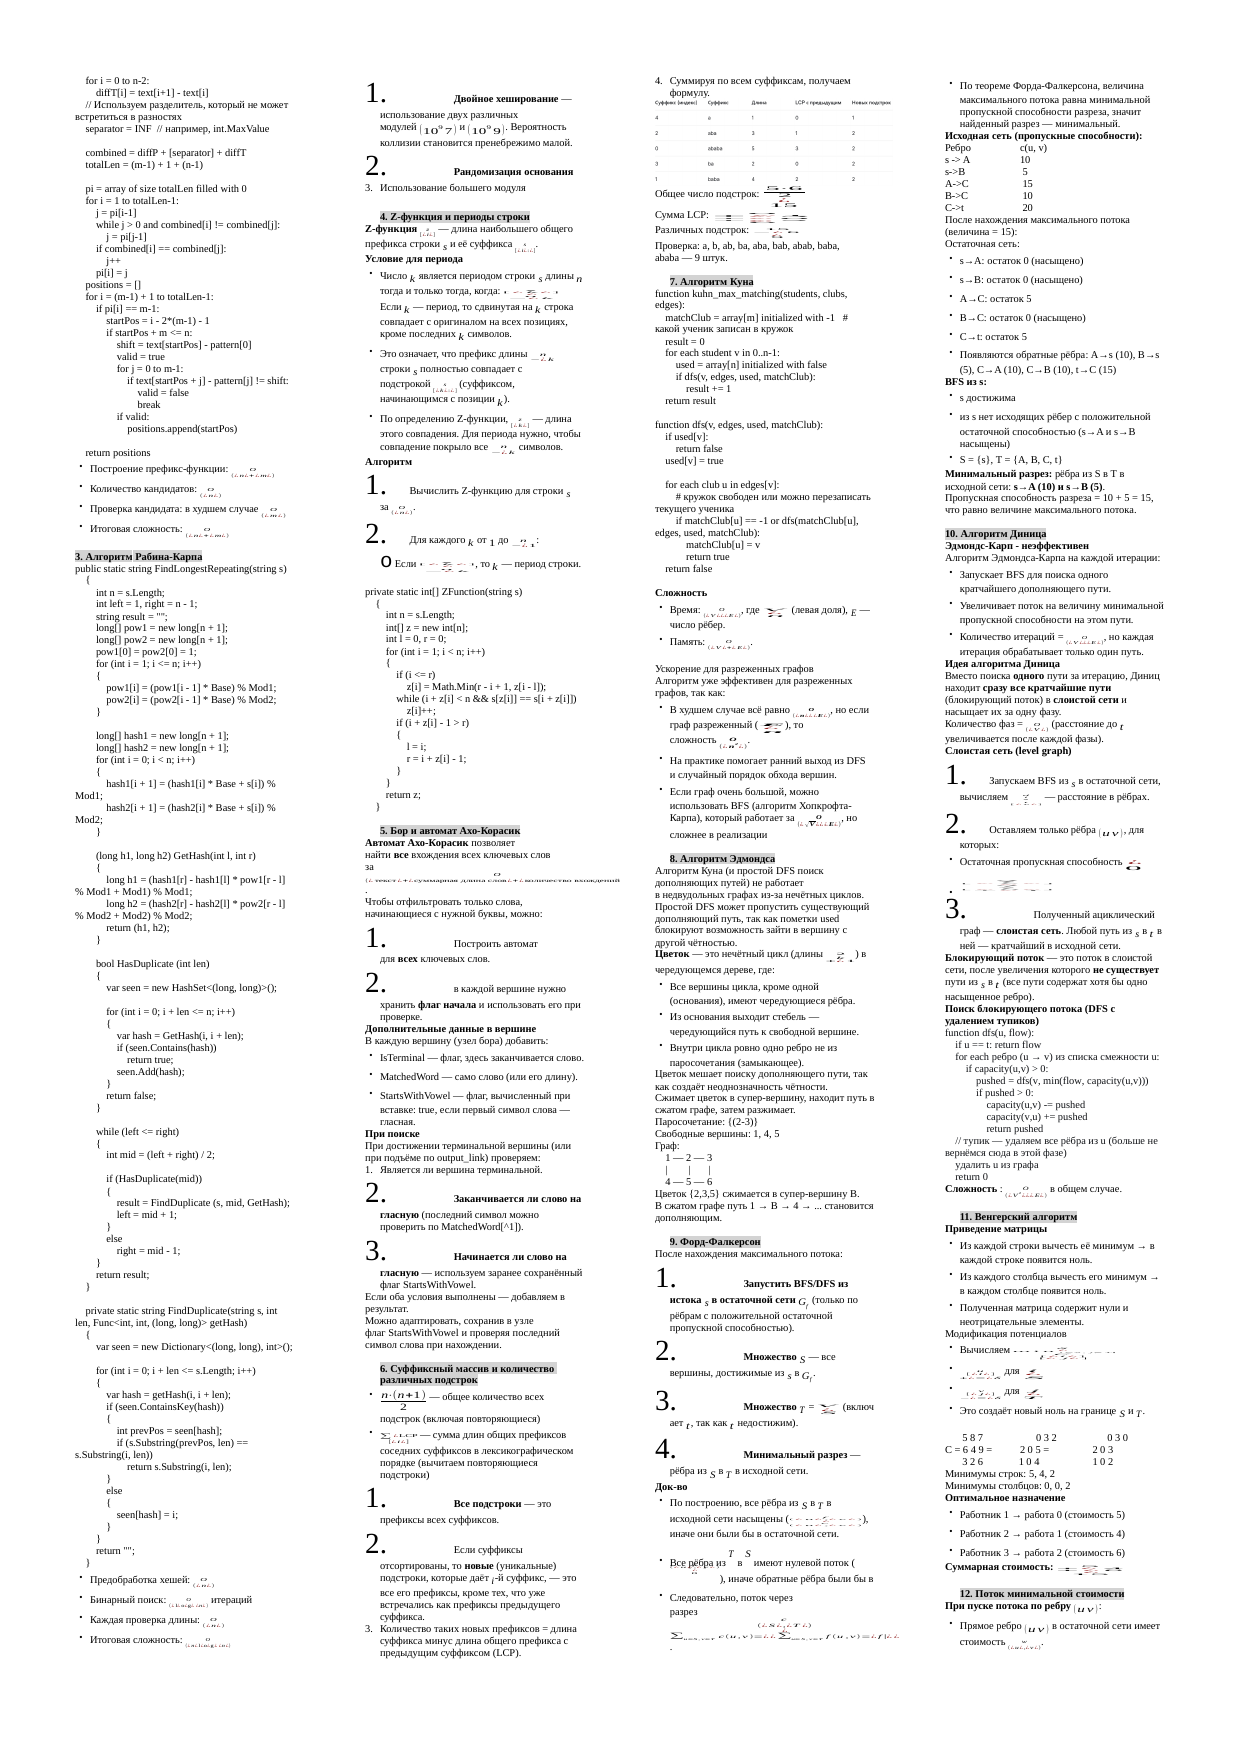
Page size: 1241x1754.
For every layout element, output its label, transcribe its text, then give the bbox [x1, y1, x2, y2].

list Появляются обратные рёбра: A→s (10), B→s (5), C→A (10), C→B (10), t→C (15) [945, 344, 1165, 375]
list 3. Алгоритм Рабина-Карпа [75, 550, 295, 562]
list long[] hash1 = new long[n + 1]; [75, 730, 295, 742]
list { [75, 1185, 295, 1197]
text Дополнительные данные в вершине [365, 1023, 585, 1035]
list for i = (m-1) + 1 to totalLen-1: [75, 291, 295, 303]
list Если граф очень большой, можно использовать BFS (алгоритм Хопкрофта-Карпа), который работает за , но сложнее в реализации [655, 781, 875, 840]
list Это создаёт новый ноль на границе и . [945, 1400, 1165, 1420]
list Число является периодом строки длины тогда и только тогда, когда: Если — период, то сдвинутая на строка совпадает с оригиналом на всех позициях, кроме последних символов. [365, 265, 585, 343]
text Цветок {2,3,5} сжимается в супер-вершину B. [655, 1188, 875, 1200]
text { [365, 597, 585, 609]
list return s.Substring(i, len); [75, 1461, 295, 1473]
list if (HasDuplicate(mid)) [75, 1173, 295, 1185]
list { [75, 574, 295, 586]
text if (i <= r) [365, 669, 585, 681]
list Остаточная пропускная способность [945, 851, 1165, 871]
list hash1[i + 1] = (hash1[i] * Base + s[i]) % Mod1; [75, 778, 295, 802]
list Внутри цикла ровно одно ребро не из паросочетания (замыкающее). [655, 1037, 875, 1068]
text int l = 0, r = 0; [365, 633, 585, 645]
list — общее количество всех подстрок (включая повторяющиеся) [365, 1386, 585, 1424]
text if matchClub[u] == -1 or dfs(matchClub[u], edges, used, matchClub): [655, 515, 875, 539]
list Следовательно, поток через разрез . [655, 1587, 875, 1653]
text 5. Бор и автомат Ахо-Корасик [380, 825, 585, 837]
list Вычислить Z-функцию для строки за . [365, 467, 585, 516]
text if dfs(v, edges, used, matchClub): [655, 371, 875, 383]
text Проверка: a, b, ab, ba, aba, bab, abab, baba, ababa — 9 штук. [655, 239, 875, 263]
text Остаточная сеть: [945, 238, 1165, 250]
list if (seen.Contains(hash)) [75, 1041, 295, 1053]
list hash2[i + 1] = (hash2[i] * Base + s[i]) % Mod2; [75, 802, 295, 826]
list A→C: остаток 5 [945, 288, 1165, 307]
text pushed = dfs(v, min(flow, capacity(u,v))) [945, 1075, 1165, 1087]
list Является ли вершина терминальной. [365, 1163, 585, 1175]
text 4 — 5 — 6 [655, 1176, 875, 1188]
text s->B 5 [945, 166, 1165, 178]
text Сложность [655, 587, 875, 599]
text С = 6 4 9 = 2 0 5 = 2 0 3 [945, 1444, 1165, 1456]
list StartsWithVowel — флаг, вычисленный при вставке: true, если первый символ слова — гласная. [365, 1084, 585, 1127]
text Общее число подстрок: [655, 186, 875, 209]
list Работник 1 → работа 0 (стоимость 5) [945, 1504, 1165, 1523]
text } [365, 801, 585, 813]
list Полученная матрица содержит нули и неотрицательные элементы. [945, 1297, 1165, 1327]
text 6. Суффиксный массив и количество различных подстрок [380, 1362, 585, 1386]
text Сжимает цветок в супер-вершину, находит путь в сжатом графе, затем разжимает. [655, 1092, 875, 1116]
text | | | [655, 1164, 875, 1176]
list return ""; [75, 1544, 295, 1557]
text Паросочетание: {(2-3)} [655, 1116, 875, 1128]
text Слоистая сеть (level graph) [945, 745, 1165, 757]
list Количество таких новых префиксов = длина суффикса минус длина общего префикса с предыдущим суффиксом (LCP). [365, 1623, 585, 1658]
list } [75, 1473, 295, 1485]
list Двойное хеширование — использование двух различных модулей и . Вероятность коллизии становится пренебрежимо малой. [365, 75, 585, 148]
text Автомат Ахо-Корасик позволяет найти все вхождения всех ключевых слов за . [365, 837, 585, 896]
list long[] pow2 = new long[n + 1]; [75, 634, 295, 646]
list j = pi[j-1] [75, 231, 295, 243]
list Построение префикс-функции: [75, 458, 295, 478]
list return (h1, h2); [75, 922, 295, 934]
list Проверка кандидата: в худшем случае [75, 498, 295, 518]
text used = array[n] initialized with false [655, 359, 875, 371]
text После нахождения максимального потока: [655, 1248, 875, 1260]
text int n = s.Length; [365, 609, 585, 621]
list for j = 0 to m-1: [75, 362, 295, 374]
list for i = 0 to n-2: [75, 75, 295, 87]
text Вместо поиска одного пути за итерацию, Диниц находит сразу все кратчайшие пути (блокирующий поток) в слоистой сети и насыщает их за одну фазу. [945, 670, 1165, 718]
list pi[i] = j [75, 267, 295, 279]
text удалить u из графа [945, 1159, 1165, 1171]
list Предобработка хешей: [75, 1568, 295, 1588]
list На практике помогает ранний выход из DFS и случайный порядок обхода вершин. [655, 750, 875, 781]
text result = 0 [655, 335, 875, 347]
list Рандомизация основания [365, 148, 585, 182]
text if capacity(u,v) > 0: [945, 1063, 1165, 1075]
list { [75, 1137, 295, 1149]
list По определению Z-функции, — длина этого совпадения. Для периода нужно, чтобы совпадение покрыло все символов. [365, 408, 585, 455]
list s достижима [945, 387, 1165, 406]
text used[v] = true [655, 455, 875, 467]
list Для каждого от до : [365, 516, 585, 550]
list } [75, 826, 295, 838]
list Все вершины цикла, кроме одной (основания), имеют чередующиеся рёбра. [655, 975, 875, 1006]
list startPos = i - 2*(m-1) - 1 [75, 314, 295, 327]
list Работник 2 → работа 1 (стоимость 4) [945, 1523, 1165, 1542]
text Минимальный разрез: рёбра из S в T в исходной сети: s→A (10) и s→B (5). [945, 468, 1165, 492]
list return false; [75, 1089, 295, 1101]
list Количество итераций = , но каждая итерация обрабатывает только один путь. [945, 626, 1165, 658]
list for (int i = 0; i + len <= n; i++) [75, 1006, 295, 1017]
text Сумма LCP: [655, 209, 875, 224]
list j = pi[i-1] [75, 207, 295, 219]
text Модификация потенциалов [945, 1327, 1165, 1339]
list if (seen.ContainsKey(hash)) [75, 1401, 295, 1413]
list pow1[0] = pow2[0] = 1; [75, 646, 295, 658]
text 12. Поток минимальной стоимости [959, 1588, 1165, 1600]
text A->C 15 [945, 178, 1165, 190]
list Заканчивается ли слово на гласную (последний символ можно проверить по MatchedWord[^1]). [365, 1175, 585, 1233]
list diffT[i] = text[i+1] - text[i] [75, 87, 295, 99]
text # кружок свободен или можно перезаписать текущего ученика [655, 491, 875, 515]
list B→C: остаток 0 (насыщено) [945, 307, 1165, 326]
list else [75, 1233, 295, 1245]
list left = mid + 1; [75, 1209, 295, 1221]
text Ребро c(u, v) [945, 142, 1165, 154]
text C->t 20 [945, 202, 1165, 214]
text 7. Алгоритм Куна [669, 275, 875, 287]
text Блокирующий поток — это поток в слоистой сети, после увеличения которого не существует пути из в (все пути содержат хотя бы одно насыщенное ребро). [945, 952, 1165, 1003]
text Свободные вершины: 1, 4, 5 [655, 1128, 875, 1140]
list Из каждой строки вычесть её минимум → в каждой строке появится ноль. [945, 1235, 1165, 1266]
text 3 2 6 1 0 4 1 0 2 [945, 1456, 1165, 1468]
list if startPos + m <= n: [75, 327, 295, 338]
list { [75, 1413, 295, 1425]
list в каждой вершине нужно хранить флаг начала и использовать его при проверке. [365, 965, 585, 1023]
list C→t: остаток 5 [945, 326, 1165, 344]
text function kuhn_max_matching(students, clubs, edges): [655, 287, 875, 311]
list Полученный ациклический граф — слоистая сеть. Любой путь из в в ней — кратчайший в исходной сети. [945, 891, 1165, 952]
text l = i; [365, 741, 585, 753]
text Условие для периода [365, 253, 585, 265]
list { [75, 1497, 295, 1509]
text Можно адаптировать, сохранив в узле флаг StartsWithVowel и проверяя последний символ слова при нахождении. [365, 1314, 585, 1350]
text Чтобы отфильтровать только слова, начинающиеся с нужной буквы, можно: [365, 896, 585, 920]
list var hash = getHash(i, i + len); [75, 1389, 295, 1401]
list Каждая проверка длины: [75, 1608, 295, 1628]
list Итоговая сложность: [75, 518, 295, 538]
list Если , то — период строки. [380, 550, 585, 573]
list { [75, 1017, 295, 1029]
text Док-во [655, 1480, 875, 1492]
list int prevPos = seen[hash]; [75, 1425, 295, 1437]
list right = mid - 1; [75, 1245, 295, 1257]
text return z; [365, 789, 585, 801]
text s -> A 10 [945, 154, 1165, 166]
list Множество — все вершины, достижимые из в . [655, 1333, 875, 1383]
list pow2[i] = (pow2[i - 1] * Base) % Mod2; [75, 694, 295, 706]
list Это означает, что префикс длины строки полностью совпадает с подстрокой (суффиксом, начинающимся с позиции ). [365, 343, 585, 408]
list public static string FindLongestRepeating(string s) [75, 562, 295, 574]
list Построить автомат для всех ключевых слов. [365, 920, 585, 965]
list shift = text[startPos] - pattern[0] [75, 338, 295, 351]
list Из основания выходит стебель — чередующийся путь к свободной вершине. [655, 1006, 875, 1037]
text 10. Алгоритм Диница [945, 528, 1165, 540]
text for each student v in 0..n-1: [655, 347, 875, 359]
list Время: , где (левая доля), — число рёбер. [655, 599, 875, 631]
text Пропускная способность разреза = 10 + 5 = 15, что равно величине максимального потока. [945, 492, 1165, 516]
text if u == t: return flow [945, 1039, 1165, 1051]
list return true; [75, 1053, 295, 1065]
text return true [655, 551, 875, 563]
text return false [655, 563, 875, 575]
text При поиске [365, 1127, 585, 1139]
list totalLen = (m-1) + 1 + (n-1) [75, 159, 295, 171]
text return 0 Сложность : в общем случае. [945, 1171, 1165, 1199]
list for (int i = 0; i + len <= s.Length; i++) [75, 1365, 295, 1377]
list Множество = (включает , так как недостижим). [655, 1383, 875, 1432]
text 9. Форд-Фалкерсон [669, 1236, 875, 1248]
text Ускорение для разреженных графов [655, 663, 875, 675]
list Суммируя по всем суффиксам, получаем формулу. [655, 75, 875, 98]
list if pi[i] == m-1: [75, 303, 295, 314]
text В сжатом графе путь 1 → B → 4 → ... становится дополняющим. [655, 1200, 875, 1224]
list seen.Add(hash); [75, 1065, 295, 1077]
list int mid = (left + right) / 2; [75, 1149, 295, 1161]
list Все рёбра из в имеют нулевой поток (), иначе обратные рёбра были бы в остаточной сети. [655, 1539, 875, 1587]
text for (int i = 1; i < n; i++) [365, 645, 585, 657]
list long h1 = (hash1[r] - hash1[l] * pow1[r - l] % Mod1 + Mod1) % Mod1; [75, 874, 295, 898]
list int left = 1, right = n - 1; [75, 598, 295, 610]
list positions = [] [75, 279, 295, 291]
list (long h1, long h2) GetHash(int l, int r) [75, 850, 295, 862]
text При пуске потока по ребру : [945, 1600, 1165, 1615]
text 4. Z-функция и периоды строки [380, 211, 585, 223]
text z[i] = Math.Min(r - i + 1, z[i - l]); [365, 681, 585, 693]
list } [75, 934, 295, 946]
text После нахождения максимального потока (величина = 15): [945, 214, 1165, 238]
text При достижении терминальной вершины (или при подъёме по output_link) проверяем: [365, 1139, 585, 1163]
list По построению, все рёбра из в в исходной сети насыщены (), иначе они были бы в остаточной сети. [655, 1492, 875, 1539]
list для [945, 1380, 1165, 1400]
text r = i + z[i] - 1; [365, 753, 585, 765]
list Начинается ли слово на гласную — используем заранее сохранённый флаг StartsWithVowel. [365, 1233, 585, 1290]
text if pushed > 0: [945, 1087, 1165, 1099]
list } [75, 1257, 295, 1269]
text private static int[] ZFunction(string s) [365, 585, 585, 597]
list Если суффиксы отсортированы, то новые (уникальные) подстроки, которые даёт -й суффикс, — это все его префиксы, кроме тех, что уже встречались как префиксы предыдущего суффикса. [365, 1526, 585, 1623]
text Цветок мешает поиску дополняющего пути, так как создаёт неоднозначность чётности. [655, 1068, 875, 1092]
list } [75, 1221, 295, 1233]
list return positions [75, 446, 295, 458]
list { [75, 1329, 295, 1341]
list separator = INF // например, int.MaxValue [75, 123, 295, 135]
list s→A: остаток 0 (насыщено) [945, 250, 1165, 269]
list для [945, 1360, 1165, 1380]
text Количество фаз = (расстояние до увеличивается после каждой фазы). [945, 718, 1165, 745]
list Вычисляем . [945, 1339, 1165, 1360]
list S = {s}, T = {A, B, C, t} [945, 449, 1165, 468]
list Оставляем только рёбра , для которых: [945, 806, 1165, 851]
list } [75, 1557, 295, 1568]
list valid = false [75, 386, 295, 398]
list return result; [75, 1269, 295, 1281]
list { [75, 670, 295, 682]
list } [75, 1533, 295, 1544]
list IsTerminal — флаг, здесь заканчивается слово. [365, 1047, 585, 1066]
text 11. Венгерский алгоритм [959, 1211, 1165, 1223]
list Количество кандидатов: [75, 478, 295, 498]
list long[] hash2 = new long[n + 1]; [75, 742, 295, 754]
list Работник 3 → работа 2 (стоимость 6) [945, 1542, 1165, 1561]
list По теореме Форда-Фалкерсона, величина максимального потока равна минимальной пропускной способности разреза, значит найденный разрез — минимальный. [945, 75, 1165, 130]
list for i = 1 to totalLen-1: [75, 195, 295, 207]
list { [75, 766, 295, 778]
text function dfs(v, edges, used, matchClub): [655, 419, 875, 431]
text matchClub[u] = v [655, 539, 875, 551]
text for each club u in edges[v]: [655, 479, 875, 491]
list pi = array of size totalLen filled with 0 [75, 183, 295, 195]
list Минимальный разрез — рёбра из в в исходной сети. [655, 1432, 875, 1480]
list } [75, 706, 295, 718]
list j++ [75, 255, 295, 267]
list positions.append(startPos) [75, 422, 295, 434]
list while j > 0 and combined[i] != combined[j]: [75, 219, 295, 231]
text Исходная сеть (пропускные способности): [945, 130, 1165, 142]
list break [75, 398, 295, 410]
list } [75, 1101, 295, 1113]
list private static string FindDuplicate(string s, int len, Func<int, int, (long, long)> getHash) [75, 1305, 295, 1329]
text Алгоритм [365, 455, 585, 467]
text 8. Алгоритм Эдмондса [669, 852, 875, 864]
list Увеличивает поток на величину минимальной пропускной способности на этом пути. [945, 595, 1165, 626]
text 5 8 7 0 3 2 0 3 0 [959, 1432, 1165, 1444]
list var seen = new Dictionary<(long, long), int>(); [75, 1341, 295, 1353]
list Использование большего модуля [365, 182, 585, 194]
text Приведение матрицы [945, 1223, 1165, 1235]
text capacity(u,v) -= pushed [945, 1099, 1165, 1111]
list long[] pow1 = new long[n + 1]; [75, 622, 295, 634]
text Минимумы столбцов: 0, 0, 2 [945, 1480, 1165, 1492]
text } [365, 777, 585, 789]
text matchClub = array[m] initialized with -1 # какой ученик записан в кружок [655, 311, 875, 335]
list } [75, 1281, 295, 1293]
list из s нет исходящих рёбер с положительной остаточной способностью (s→A и s→B насыщены) [945, 406, 1165, 449]
list for (int i = 1; i <= n; i++) [75, 658, 295, 670]
text { [365, 657, 585, 669]
list } [75, 1077, 295, 1089]
text return false [655, 443, 875, 455]
text int[] z = new int[n]; [365, 621, 585, 633]
list Бинарный поиск: итераций [75, 1588, 295, 1608]
list else [75, 1485, 295, 1497]
text В каждую вершину (узел бора) добавить: [365, 1035, 585, 1047]
list } [75, 1521, 295, 1533]
text Эдмондс-Карп - неэффективен [945, 540, 1165, 552]
list result = FindDuplicate (s, mid, GetHash); [75, 1197, 295, 1209]
list { [75, 1377, 295, 1389]
list var hash = GetHash(i, i + len); [75, 1029, 295, 1041]
text while (i + z[i] < n && s[z[i]] == s[i + z[i]]) [365, 693, 585, 705]
list Запустить BFS/DFS из истока в остаточной сети (только по рёбрам с положительной остаточной пропускной способностью). [655, 1260, 875, 1333]
list while (left <= right) [75, 1125, 295, 1137]
list if text[startPos + j] - pattern[j] != shift: [75, 374, 295, 386]
list if valid: [75, 410, 295, 422]
text 1 — 2 — 3 [655, 1152, 875, 1164]
list // Используем разделитель, который не может встретиться в разностях [75, 99, 295, 123]
list MatchedWord — само слово (или его длину). [365, 1066, 585, 1084]
text } [365, 765, 585, 777]
list bool HasDuplicate (int len) [75, 958, 295, 969]
text Оптимальное назначение [945, 1492, 1165, 1504]
list int n = s.Length; [75, 586, 295, 598]
list long h2 = (hash2[r] - hash2[l] * pow2[r - l] % Mod2 + Mod2) % Mod2; [75, 898, 295, 922]
text Алгоритм уже эффективен для разреженных графов, так как: [655, 675, 875, 699]
list Запускаем BFS из в остаточной сети, вычисляем — расстояние в рёбрах. [945, 757, 1165, 806]
list s→B: остаток 0 (насыщено) [945, 269, 1165, 288]
text Граф: [655, 1140, 875, 1152]
text Суммарная стоимость: [945, 1561, 1165, 1576]
text B->C 10 [945, 190, 1165, 202]
list if (s.Substring(prevPos, len) == s.Substring(i, len)) [75, 1437, 295, 1461]
list — сумма длин общих префиксов соседних суффиксов в лексикографическом порядке (вычитаем повторяющиеся подстроки) [365, 1424, 585, 1480]
list var seen = new HashSet<(long, long)>(); [75, 982, 295, 993]
list Запускает BFS для поиска одного кратчайшего дополняющего пути. [945, 564, 1165, 595]
text Идея алгоритма Диница [945, 658, 1165, 670]
text capacity(v,u) += pushed [945, 1111, 1165, 1123]
text Различных подстрок: [655, 224, 875, 239]
list Память: . [655, 631, 875, 651]
list if combined[i] == combined[j]: [75, 243, 295, 255]
text function dfs(u, flow): [945, 1027, 1165, 1039]
list Итоговая сложность: [75, 1628, 295, 1648]
text // тупик — удаляем все рёбра из u (больше не вернёмся сюда в этой фазе) [945, 1135, 1165, 1159]
list В худшем случае всё равно , но если граф разреженный (), то сложность . [655, 699, 875, 750]
list pow1[i] = (pow1[i - 1] * Base) % Mod1; [75, 682, 295, 694]
text if used[v]: [655, 431, 875, 443]
list for (int i = 0; i < n; i++) [75, 754, 295, 766]
text Если оба условия выполнены — добавляем в результат. [365, 1290, 585, 1314]
text for each ребро (u → v) из списка смежности u: [945, 1051, 1165, 1063]
list Все подстроки — это префиксы всех суффиксов. [365, 1480, 585, 1526]
list string result = ""; [75, 610, 295, 622]
list Из каждого столбца вычесть его минимум → в каждом столбце появится ноль. [945, 1266, 1165, 1297]
text Алгоритм Куна (и простой DFS поиск дополняющих путей) не работает в недвудольных графах из-за нечётных циклов. Простой DFS может пропустить существующий дополняющий путь, так как пометки used блокируют возможность зайти в вершину с другой чётностью. [655, 864, 875, 948]
list Прямое ребро в остаточной сети имеет стоимость . [945, 1615, 1165, 1651]
text Поиск блокирующего потока (DFS с удалением тупиков) [945, 1003, 1165, 1027]
text BFS из s: [945, 375, 1165, 387]
text { [365, 729, 585, 741]
text Алгоритм Эдмондса-Карпа на каждой итерации: [945, 552, 1165, 564]
list { [75, 862, 295, 874]
text return result [655, 395, 875, 407]
list seen[hash] = i; [75, 1509, 295, 1521]
list { [75, 969, 295, 982]
text Z-функция — длина наибольшего общего префикса строки и её суффикса . [365, 223, 585, 253]
text if (i + z[i] - 1 > r) [365, 717, 585, 729]
text Минимумы строк: 5, 4, 2 [945, 1468, 1165, 1480]
list combined = diffP + [separator] + diffT [75, 147, 295, 159]
text result += 1 [655, 383, 875, 395]
text Цветок — это нечётный цикл (длины ) в чередующемся дереве, где: [655, 948, 875, 975]
text z[i]++; [365, 705, 585, 717]
list valid = true [75, 351, 295, 362]
text return pushed [945, 1123, 1165, 1135]
